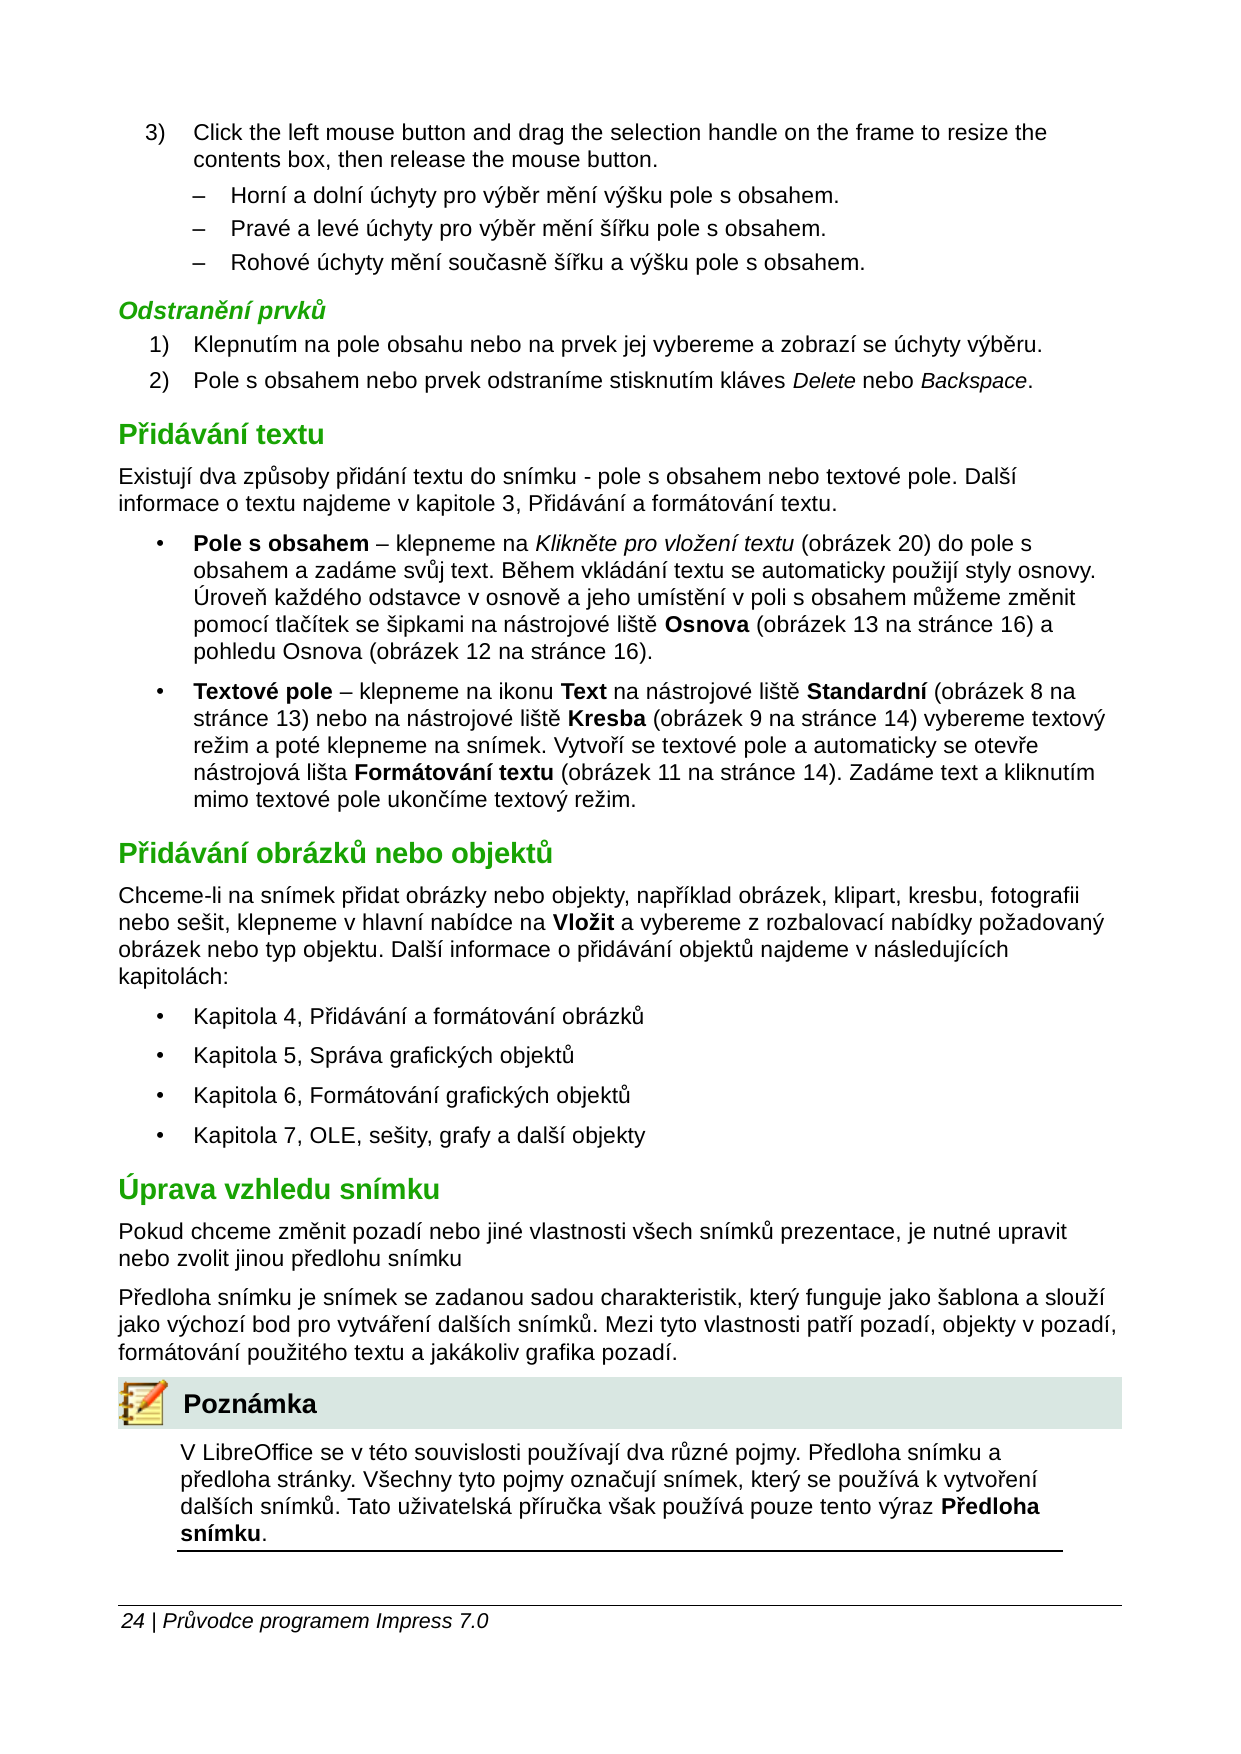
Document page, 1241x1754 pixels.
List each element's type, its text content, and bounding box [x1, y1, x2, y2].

subtitle Odstranění prvků [118, 296, 1122, 324]
list Rohové úchyty mění současně šířku a výšku pole s obsahem. [192, 248, 1122, 275]
subtitle Úprava vzhledu snímku [118, 1172, 1122, 1205]
text Pokud chceme změnit pozadí nebo jiné vlastnosti všech snímků prezentace, je nutné upravit nebo zvolit jinou předlohu snímku [118, 1217, 1122, 1271]
list Textové pole – klepneme na ikonu Text na nástrojové liště Standardní (obrázek 8 na stránce 12) nebo na nástrojové liště Kresba (obrázek 9 na stránce 12) vybereme textový režim a poté klepneme na snímek. Vytvoří se textové pole a automaticky se otevře nástrojová lišta Formátování textu (obrázek 11 na stránce 13). Zadáme text a kliknutím mimo textové pole ukončíme textový režim. [156, 677, 1122, 812]
text Existují dva způsoby přidání textu do snímku - pole s obsahem nebo textové pole. Další informace o textu najdeme v kapitole 3, Přidávání a formátování textu. [118, 462, 1122, 517]
list Kapitola 6, Formátování grafických objektů [156, 1081, 1122, 1108]
list Kapitola 5, Správa grafických objektů [156, 1042, 1122, 1069]
list Pravé a levé úchyty pro výběr mění šířku pole s obsahem. [192, 214, 1122, 242]
list Kapitola 4, Přidávání a formátování obrázků [156, 1002, 1122, 1029]
list Click the left mouse button and drag the selection handle on the frame to resize the contents box, then release the mouse button. [165, 118, 1122, 172]
list Horní a dolní úchyty pro výběr mění výšku pole s obsahem. [192, 181, 1122, 208]
subtitle Poznámka [118, 1377, 1122, 1429]
list Klepnutím na pole obsahu nebo na prvek jej vybereme a zobrazí se úchyty výběru. [169, 331, 1122, 358]
text Předloha snímku je snímek se zadanou sadou charakteristik, který funguje jako šablona a slouží jako výchozí bod pro vytváření dalších snímků. Mezi tyto vlastnosti patří pozadí, objekty v pozadí, formátování použitého textu a jakákoliv grafika pozadí. [118, 1284, 1122, 1365]
picture [119, 1378, 170, 1429]
text V LibreOffice se v této souvislosti používají dva různé pojmy. Předloha snímku a předloha stránky. Všechny tyto pojmy označují snímek, který se používá k vytvoření dalších snímků. Tato uživatelská příručka však používá pouze tento výraz Předloha snímku. [177, 1436, 1063, 1550]
text Chceme-li na snímek přidat obrázky nebo objekty, například obrázek, klipart, kresbu, fotografii nebo sešit, klepneme v hlavní nabídce na Vložit a vybereme z rozbalovací nabídky požadovaný obrázek nebo typ objektu. Další informace o přidávání objektů najdeme v následujících kapitolách: [118, 881, 1122, 990]
list Pole s obsahem – klepneme na Klikněte pro vložení textu (obrázek 20) do pole s obsahem a zadáme svůj text. Během vkládání textu se automaticky použijí styly osnovy. Úroveň každého odstavce v osnově a jeho umístění v poli s obsahem můžeme změnit pomocí tlačítek se šipkami na nástrojové liště Osnova (obrázek 13 na stránce 14) a pohledu Osnova (obrázek 12 na stránce 14). [156, 529, 1122, 664]
list Kapitola 7, OLE, sešity, grafy a další objekty [156, 1121, 1122, 1148]
subtitle Přidávání textu [118, 417, 1122, 451]
list Pole s obsahem nebo prvek odstraníme stisknutím kláves Delete nebo Backspace. [169, 366, 1122, 393]
subtitle Přidávání obrázků nebo objektů [118, 836, 1122, 870]
